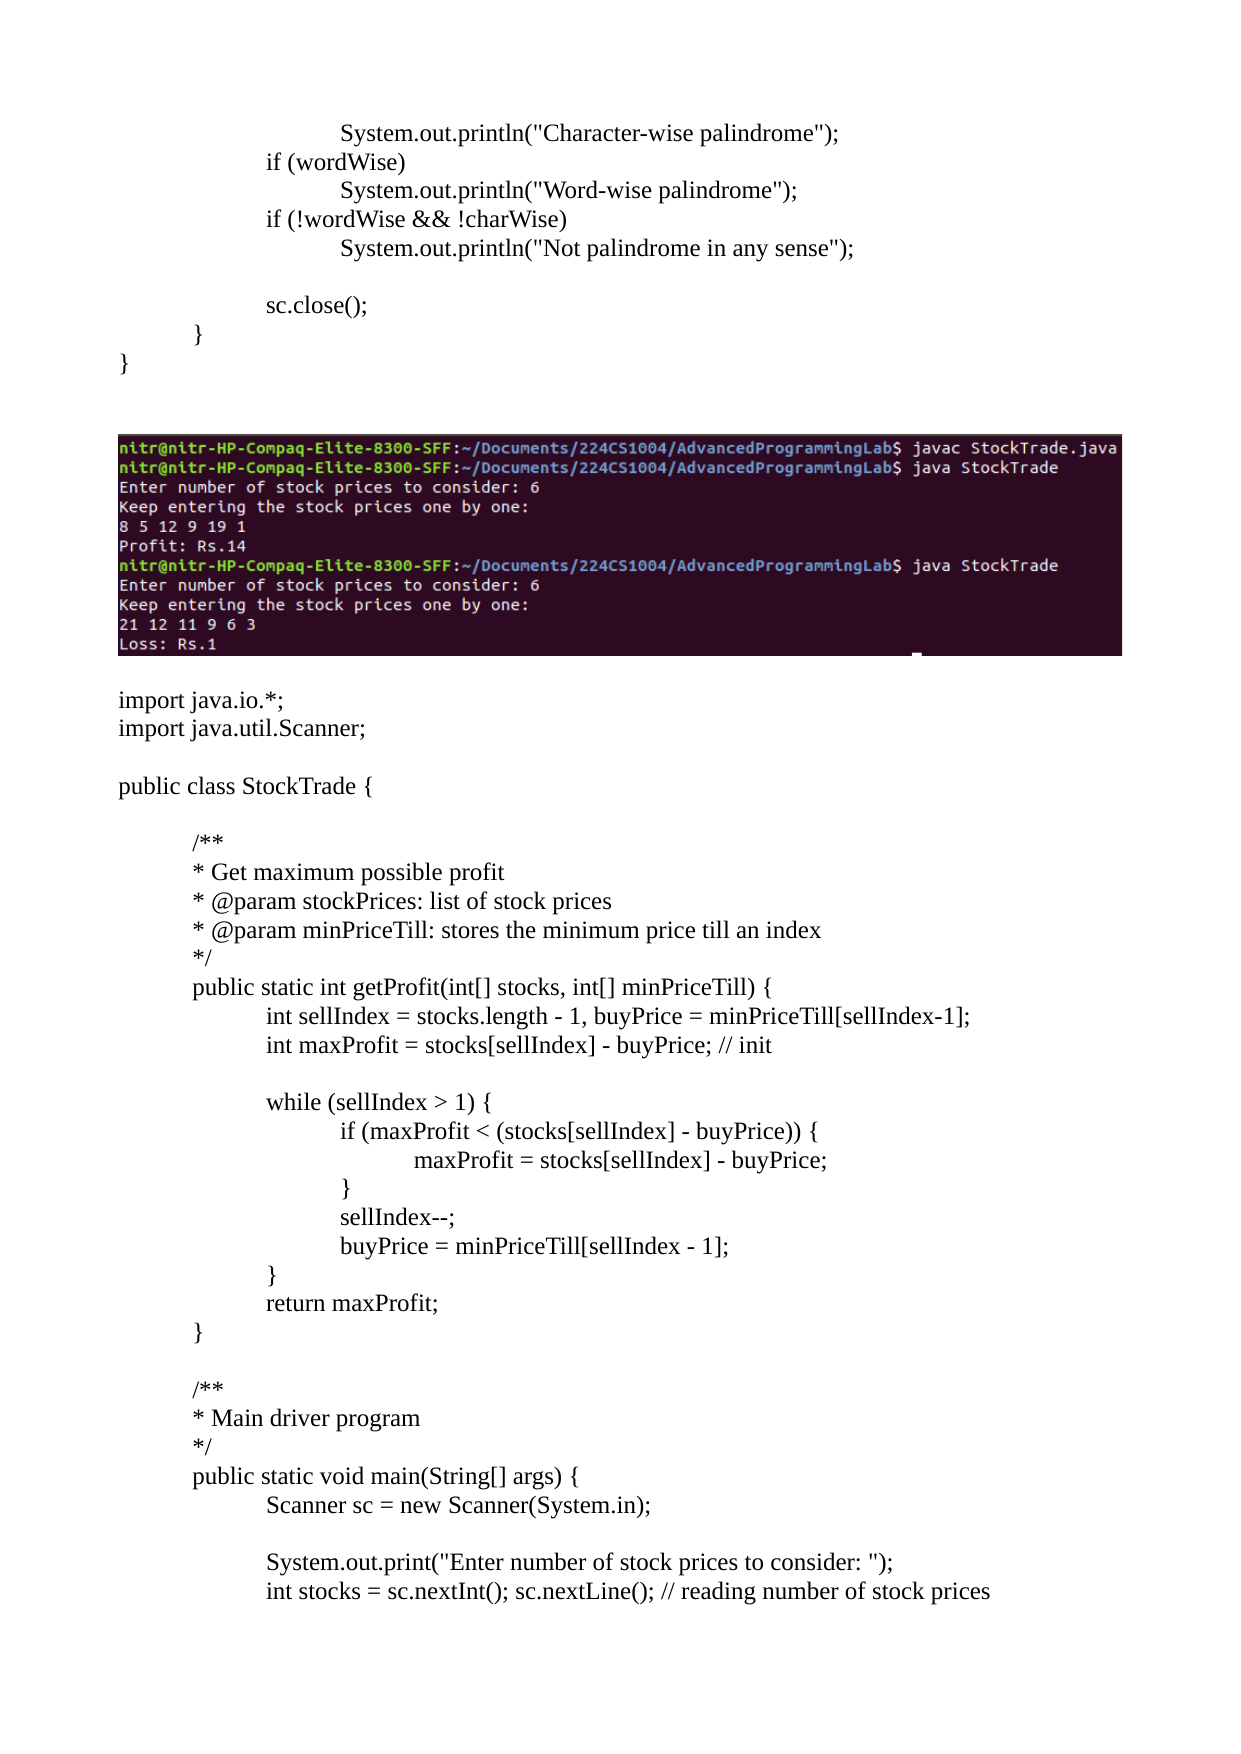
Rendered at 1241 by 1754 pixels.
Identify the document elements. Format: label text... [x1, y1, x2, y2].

text System.out.println("Character-wise palindrome"); [118, 118, 1122, 147]
text System.out.println("Word-wise palindrome"); [118, 176, 1122, 204]
text maxProfit = stocks[sellIndex] - buyPrice; [118, 1145, 1122, 1173]
text */ [118, 1432, 1122, 1461]
text Scanner sc = new Scanner(System.in); [118, 1490, 1122, 1518]
text } [118, 1173, 1122, 1202]
text public static void main(String[] args) { [118, 1461, 1122, 1490]
picture [118, 434, 1123, 656]
text */ [118, 943, 1122, 972]
text if (maxProfit < (stocks[sellIndex] - buyPrice)) { [118, 1116, 1122, 1145]
text public class StockTrade { [118, 771, 1122, 800]
text } [118, 348, 1122, 377]
text return maxProfit; [118, 1288, 1122, 1317]
text } [118, 1317, 1122, 1346]
text * @param stockPrices: list of stock prices [118, 886, 1122, 915]
text * Get maximum possible profit [118, 857, 1122, 886]
text sellIndex--; [118, 1202, 1122, 1231]
text * @param minPriceTill: stores the minimum price till an index [118, 915, 1122, 943]
text public static int getProfit(int[] stocks, int[] minPriceTill) { [118, 972, 1122, 1001]
text while (sellIndex > 1) { [118, 1087, 1122, 1116]
text if (wordWise) [118, 147, 1122, 176]
text System.out.println("Not palindrome in any sense"); [118, 233, 1122, 262]
text int sellIndex = stocks.length - 1, buyPrice = minPriceTill[sellIndex-1]; [118, 1001, 1122, 1030]
text * Main driver program [118, 1403, 1122, 1432]
text sc.close(); [118, 291, 1122, 319]
text System.out.print("Enter number of stock prices to consider: "); [118, 1547, 1122, 1576]
text import java.io.*; [118, 685, 1122, 713]
text } [118, 319, 1122, 348]
text import java.util.Scanner; [118, 713, 1122, 742]
text int maxProfit = stocks[sellIndex] - buyPrice; // init [118, 1030, 1122, 1058]
text int stocks = sc.nextInt(); sc.nextLine(); // reading number of stock prices [118, 1576, 1122, 1605]
text buyPrice = minPriceTill[sellIndex - 1]; [118, 1231, 1122, 1260]
text } [118, 1260, 1122, 1288]
text /** [118, 828, 1122, 857]
text if (!wordWise && !charWise) [118, 204, 1122, 233]
text /** [118, 1375, 1122, 1403]
